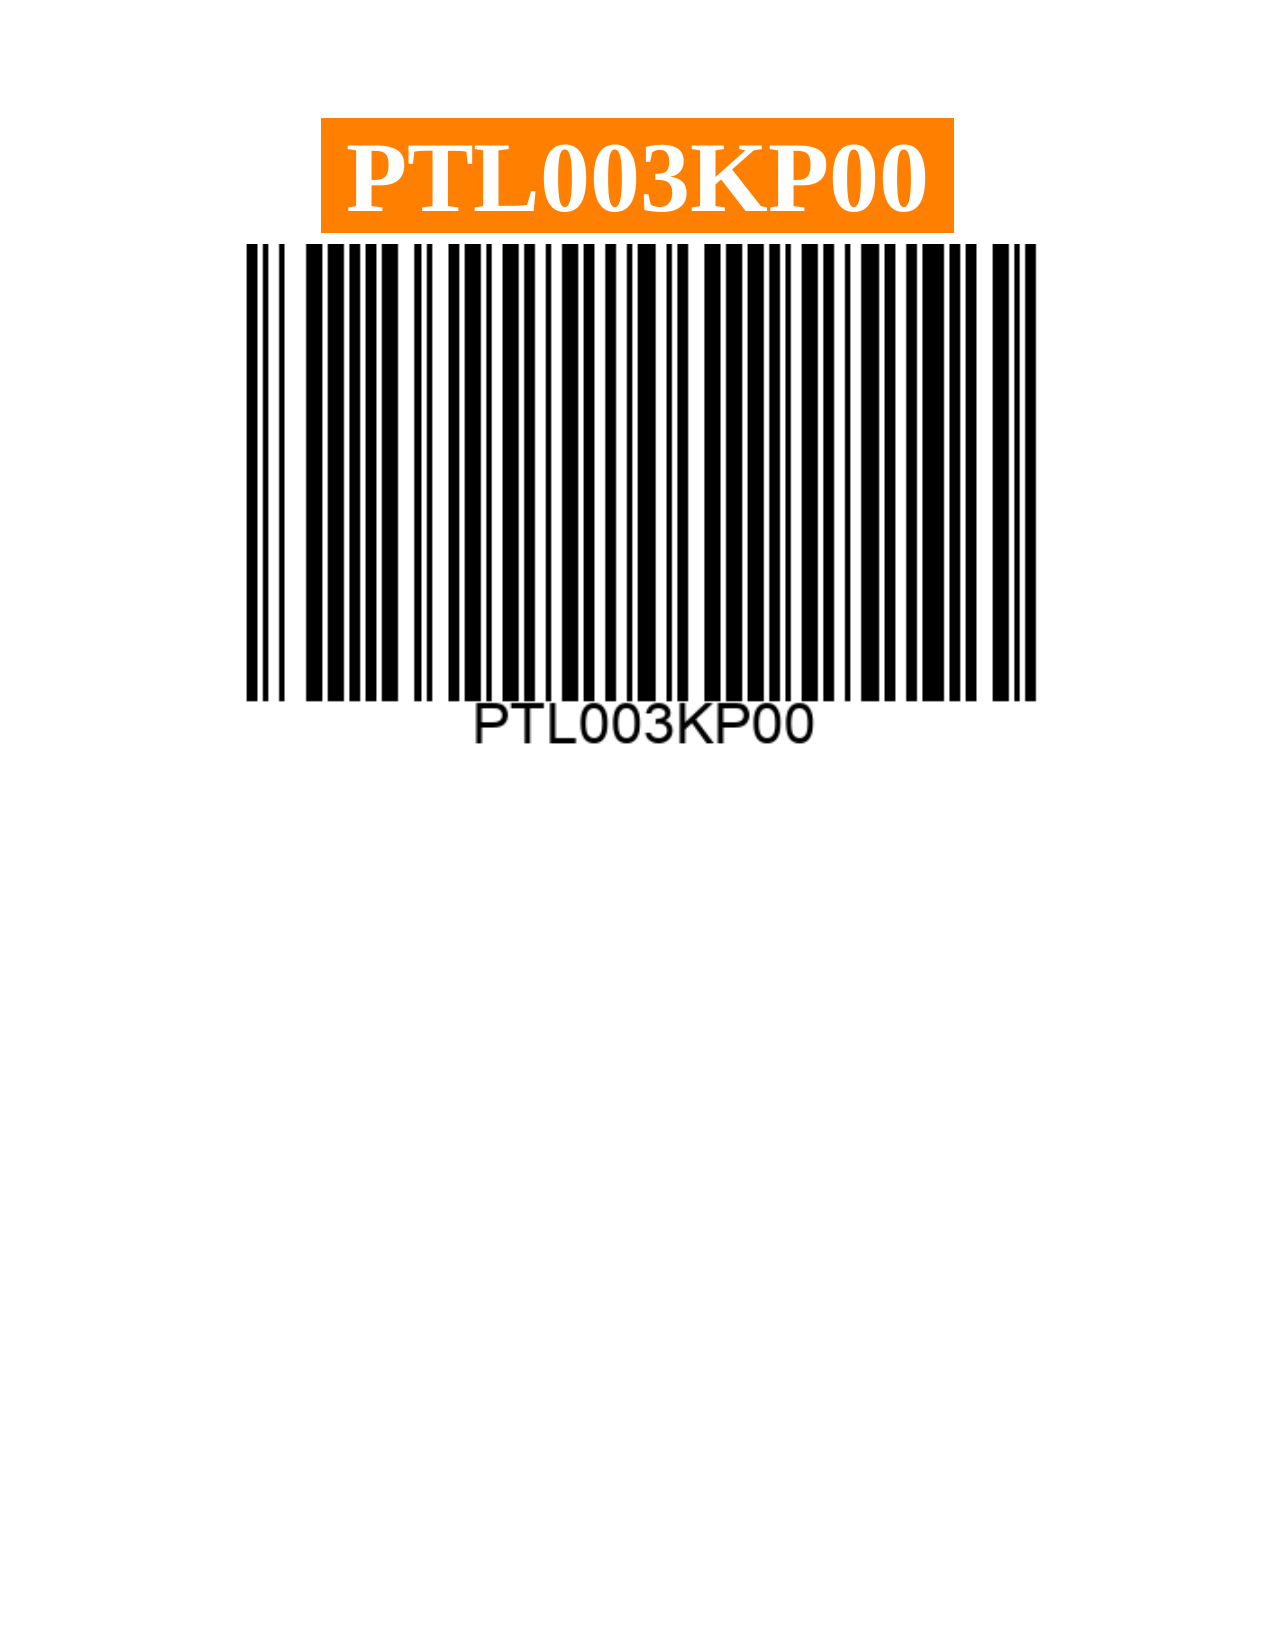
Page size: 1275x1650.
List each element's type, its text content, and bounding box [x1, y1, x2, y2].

text PTL003KP00 [118, 118, 1157, 233]
picture [193, 244, 1094, 770]
